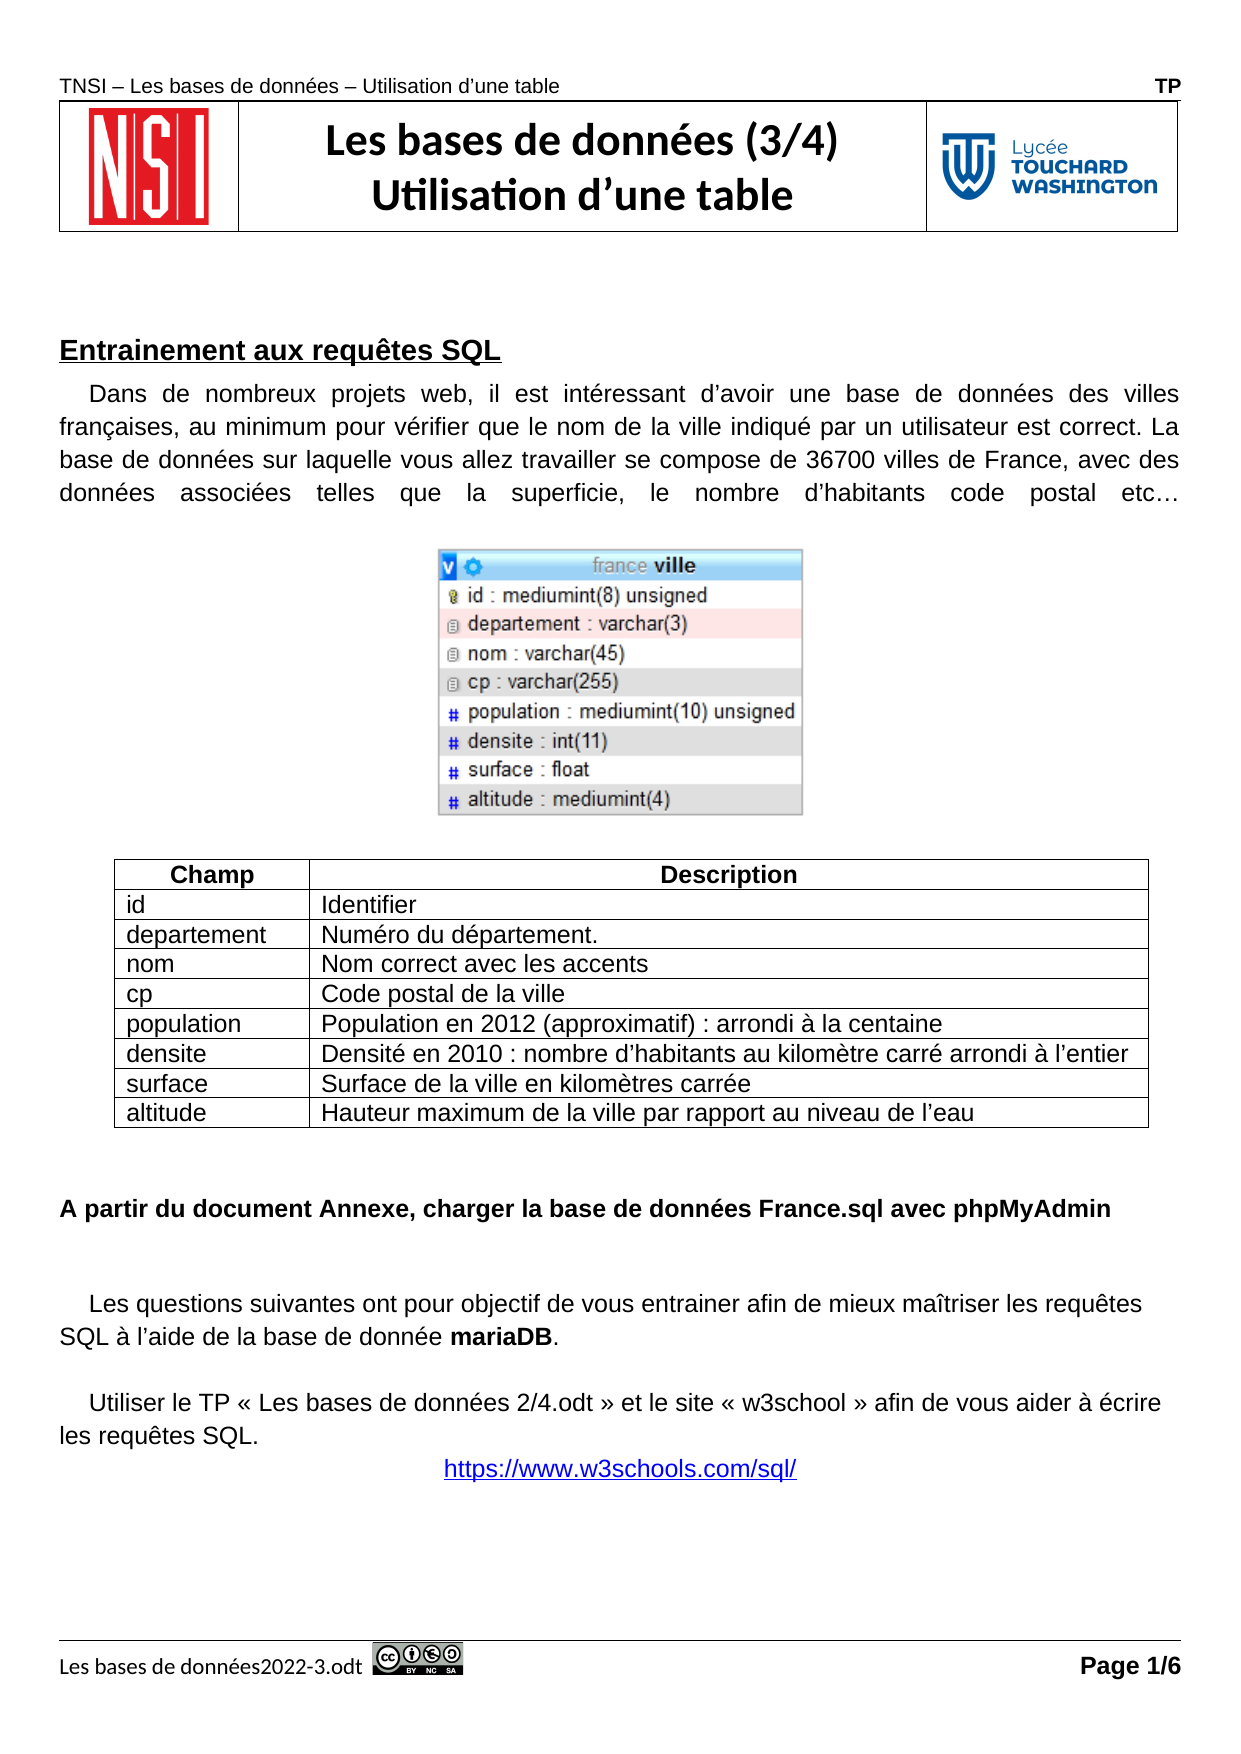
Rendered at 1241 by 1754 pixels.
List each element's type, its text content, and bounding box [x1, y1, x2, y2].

table_cell Densité en 2010 : nombre d’habitants au kilomètre carré arrondi à l’entier [310, 1039, 1148, 1067]
table_header [60, 102, 238, 231]
table_cell surface [115, 1069, 309, 1097]
table_cell departement [115, 920, 309, 948]
table_cell densite [115, 1039, 309, 1067]
picture [372, 1642, 464, 1675]
table_cell Identifier [310, 890, 1148, 918]
picture [941, 132, 1159, 201]
text A partir du document Annexe, charger la base de données France.sql avec phpMyAdmin [59, 1194, 1181, 1223]
text Dans de nombreux projets web, il est intéressant d’avoir une base de données des villes françaises, au minimum pour vérifier que le nom de la ville indiqué par un utilisateur est correct. La base de données sur laquelle vous allez travailler se compose de 36700 villes de France, avec des données associées telles que la superficie, le nombre d’habitants code postal etc… [59, 378, 1181, 539]
table_cell Surface de la ville en kilomètres carrée [310, 1069, 1148, 1097]
table_cell id [115, 890, 309, 918]
table_cell nom [115, 949, 309, 978]
text Les questions suivantes ont pour objectif de vous entrainer afin de mieux maîtriser les requêtes SQL à l’aide de la base de donnée mariaDB. [59, 1289, 1181, 1351]
text https://www.w3schools.com/sql/ [59, 1454, 1181, 1483]
table_header Les bases de données (3/4) Utilisation d’une table [239, 102, 926, 231]
text Utiliser le TP « Les bases de données 2/4.odt » et le site « w3school » afin de vous aider à écrire les requêtes SQL. [59, 1388, 1181, 1450]
text Entrainement aux requêtes SQL [59, 332, 1181, 366]
table_cell altitude [115, 1098, 309, 1127]
table_header Champ [115, 860, 309, 889]
table_cell Nom correct avec les accents [310, 949, 1148, 978]
table_cell Hauteur maximum de la ville par rapport au niveau de l’eau [310, 1098, 1148, 1127]
picture [432, 543, 808, 822]
table_header Description [310, 860, 1148, 889]
table_cell Numéro du département. [310, 920, 1148, 948]
table_header [927, 102, 1177, 231]
table_cell Population en 2012 (approximatif) : arrondi à la centaine [310, 1009, 1148, 1038]
table_cell population [115, 1009, 309, 1038]
table_cell Code postal de la ville [310, 979, 1148, 1008]
table_cell cp [115, 979, 309, 1008]
